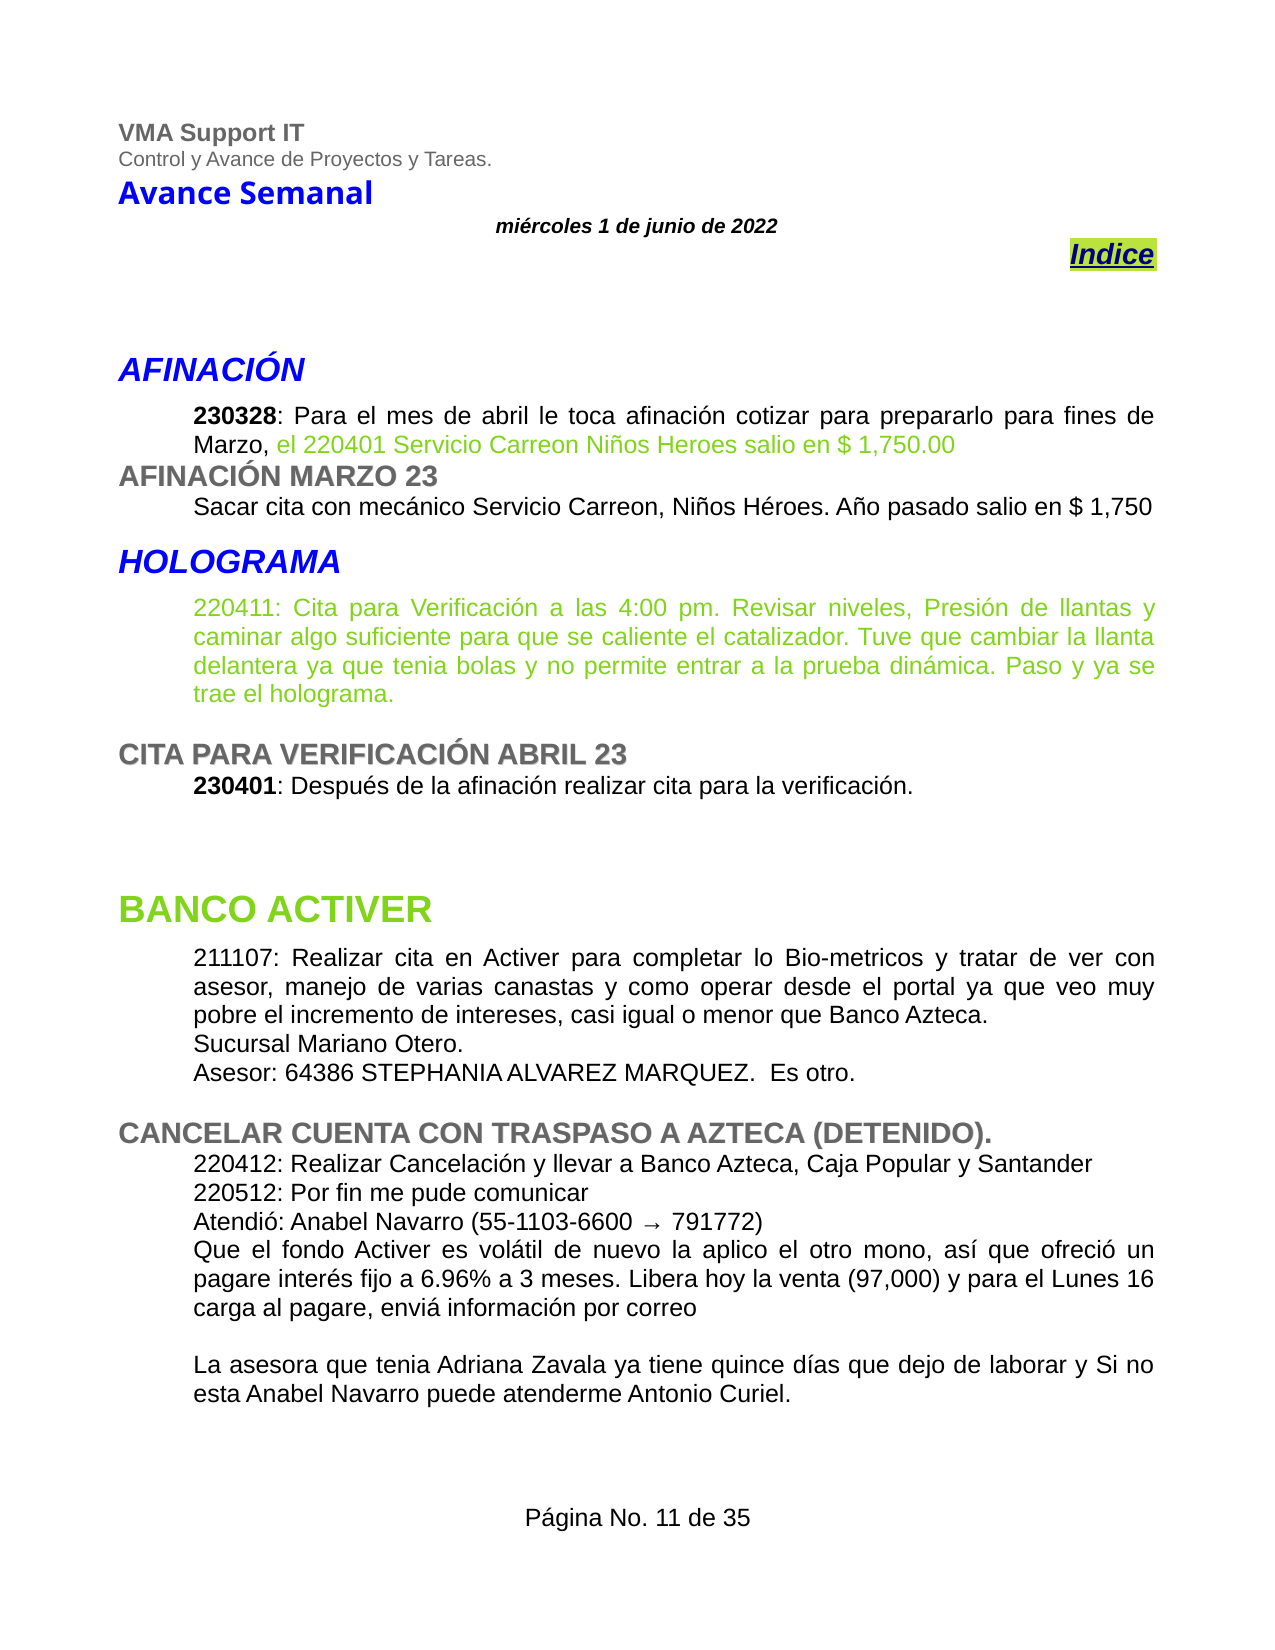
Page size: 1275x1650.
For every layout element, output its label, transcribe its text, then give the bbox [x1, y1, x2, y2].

text 230328: Para el mes de abril le toca afinación cotizar para prepararlo para fines de Marzo, el 220401 Servicio Carreon Niños Heroes salio en $ 1,750.00 [193, 401, 1157, 459]
text Sacar cita con mecánico Servicio Carreon, Niños Héroes. Año pasado salio en $ 1,750 [118, 492, 1157, 521]
subtitle HOLOGRAMA [118, 542, 1157, 581]
text Sucursal Mariano Otero. [193, 1029, 1157, 1058]
text 211107: Realizar cita en Activer para completar lo Bio-metricos y tratar de ver con asesor, manejo de varias canastas y como operar desde el portal ya que veo muy pobre el incremento de intereses, casi igual o menor que Banco Azteca. [193, 943, 1157, 1029]
subtitle BANCO ACTIVER [118, 887, 1157, 931]
text Atendió: Anabel Navarro (55-1103-6600 → 791772) [193, 1207, 1157, 1236]
text 220512: Por fin me pude comunicar [193, 1178, 1157, 1207]
subtitle CANCELAR CUENTA CON TRASPASO A AZTECA (DETENIDO). [118, 1116, 1157, 1149]
text 230401: Después de la afinación realizar cita para la verificación. [118, 771, 1157, 799]
subtitle AFINACIÓN [118, 350, 1157, 389]
text La asesora que tenia Adriana Zavala ya tiene quince días que dejo de laborar y Si no esta Anabel Navarro puede atenderme Antonio Curiel. [193, 1351, 1157, 1408]
subtitle AFINACIÓN MARZO 23 [118, 459, 1157, 492]
text 220412: Realizar Cancelación y llevar a Banco Azteca, Caja Popular y Santander [193, 1149, 1157, 1178]
text Que el fondo Activer es volátil de nuevo la aplico el otro mono, así que ofreció un pagare interés fijo a 6.96% a 3 meses. Libera hoy la venta (97,000) y para el Lunes 16 carga al pagare, enviá información por correo [193, 1236, 1157, 1322]
subtitle CITA PARA VERIFICACIÓN ABRIL 23 [118, 737, 1157, 771]
text Asesor: 64386 STEPHANIA ALVAREZ MARQUEZ. Es otro. [193, 1058, 1157, 1087]
text 220411: Cita para Verificación a las 4:00 pm. Revisar niveles, Presión de llantas y caminar algo suficiente para que se caliente el catalizador. Tuve que cambiar la llanta delantera ya que tenia bolas y no permite entrar a la prueba dinámica. Paso y ya se trae el holograma. [193, 593, 1157, 708]
